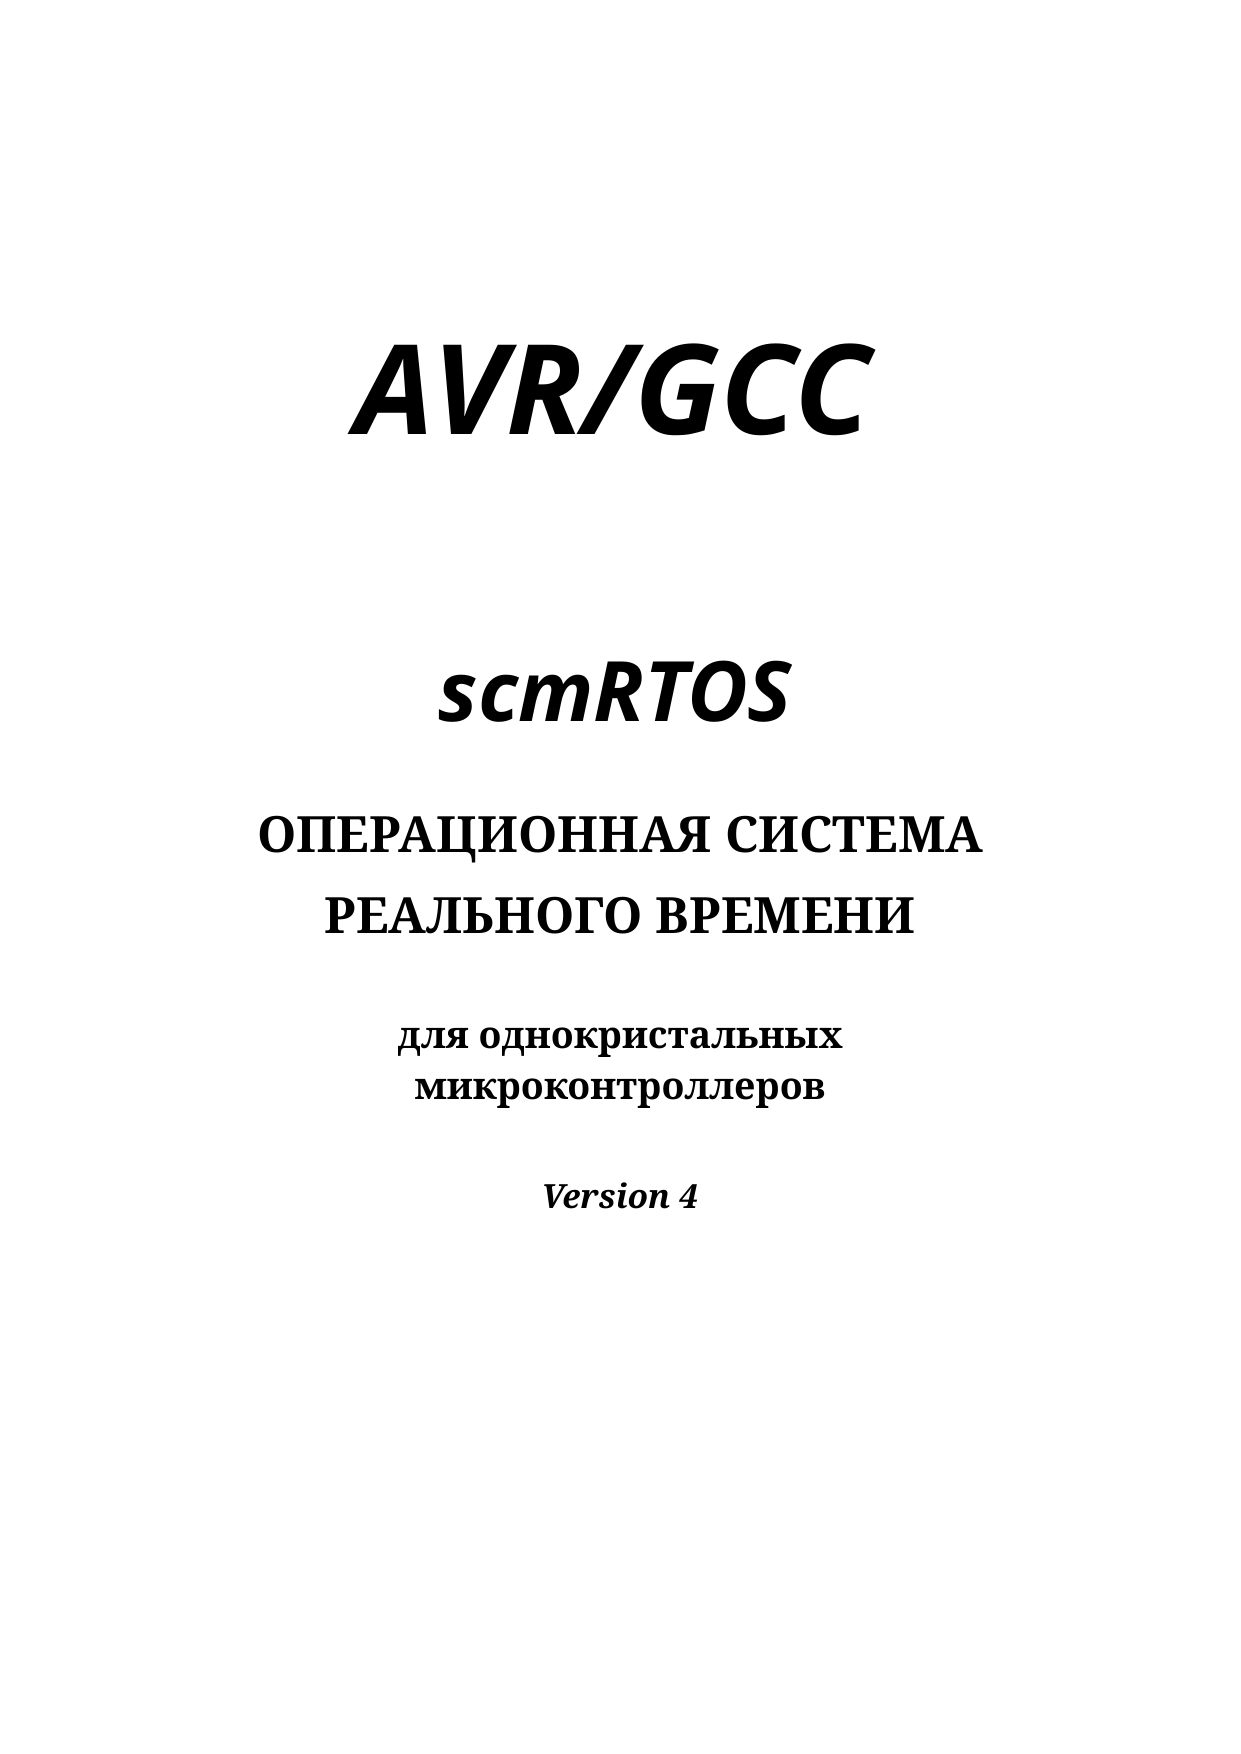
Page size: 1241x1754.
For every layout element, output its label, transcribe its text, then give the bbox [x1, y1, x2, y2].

text AVR/GCC [118, 301, 1122, 471]
text микроконтроллеров [118, 1060, 1122, 1111]
text для однокристальных [118, 1009, 1122, 1060]
text ОПЕРАЦИОННАЯ СИСТЕМА [118, 799, 1122, 868]
text scmRTOS [118, 632, 1122, 746]
text РЕАЛЬНОГО ВРЕМЕНИ [118, 880, 1122, 948]
text Version 4 [120, 1173, 1122, 1218]
